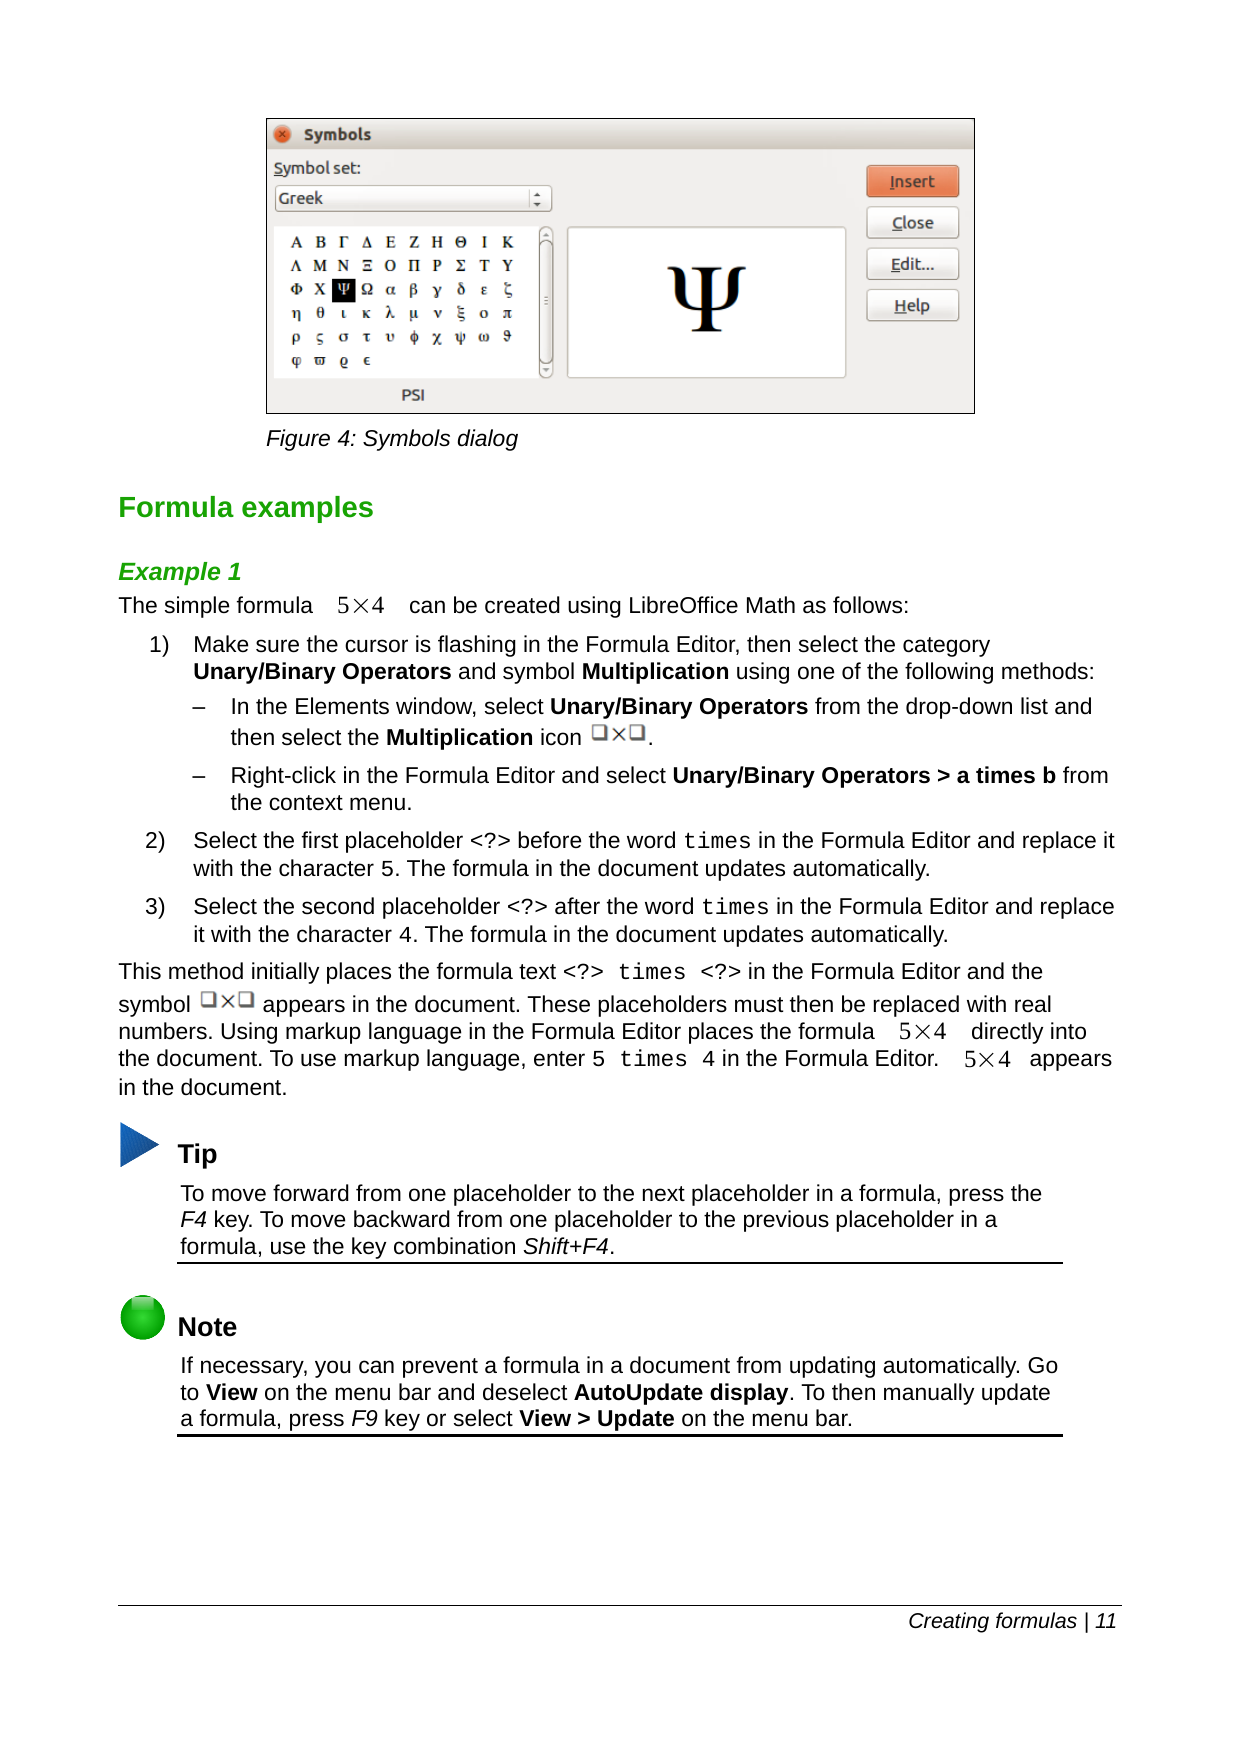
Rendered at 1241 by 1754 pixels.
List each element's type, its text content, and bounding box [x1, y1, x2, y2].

text To move forward from one placeholder to the next placeholder in a formula, press the F4 key. To move backward from one placeholder to the previous placeholder in a formula, use the key combination Shift+F4. [177, 1177, 1063, 1262]
picture [197, 986, 257, 1013]
text This method initially places the formula text <?> times <?> in the Formula Editor and the symbol appears in the document. These placeholders must then be replaced with real numbers. Using markup language in the Formula Editor places the formula directly into the document. To use markup language, enter 5 times 4 in the Formula Editor. appears in the document. [118, 958, 1122, 1100]
list Select the first placeholder <?> before the word times in the Formula Editor and replace it with the character 5. The formula in the document updates automatically. [165, 827, 1122, 884]
text If necessary, you can prevent a formula in a document from updating automatically. Go to View on the menu bar and deselect AutoUpdate display. To then manually update a formula, press F9 key or select View > Update on the menu bar. [177, 1349, 1063, 1434]
subtitle Tip [118, 1120, 1122, 1169]
picture [588, 719, 648, 746]
text Figure 4: Symbols dialog [266, 424, 974, 451]
list Select the second placeholder <?> after the word times in the Formula Editor and replace it with the character 4. The formula in the document updates automatically. [165, 893, 1122, 949]
list Make sure the cursor is flashing in the Formula Editor, then select the category Unary/Binary Operators and symbol Multiplication using one of the following methods: [169, 631, 1122, 684]
picture [267, 119, 974, 413]
subtitle Example 1 [118, 556, 1122, 585]
subtitle Note [118, 1293, 1122, 1342]
list Right-click in the Formula Editor and select Unary/Binary Operators > a times b from the context menu. [192, 762, 1122, 815]
subtitle Formula examples [118, 491, 1122, 524]
list In the Elements window, select Unary/Binary Operators from the drop-down list and then select the Multiplication icon . [192, 693, 1122, 750]
text The simple formula can be created using LibreOffice Math as follows: [118, 591, 1122, 619]
